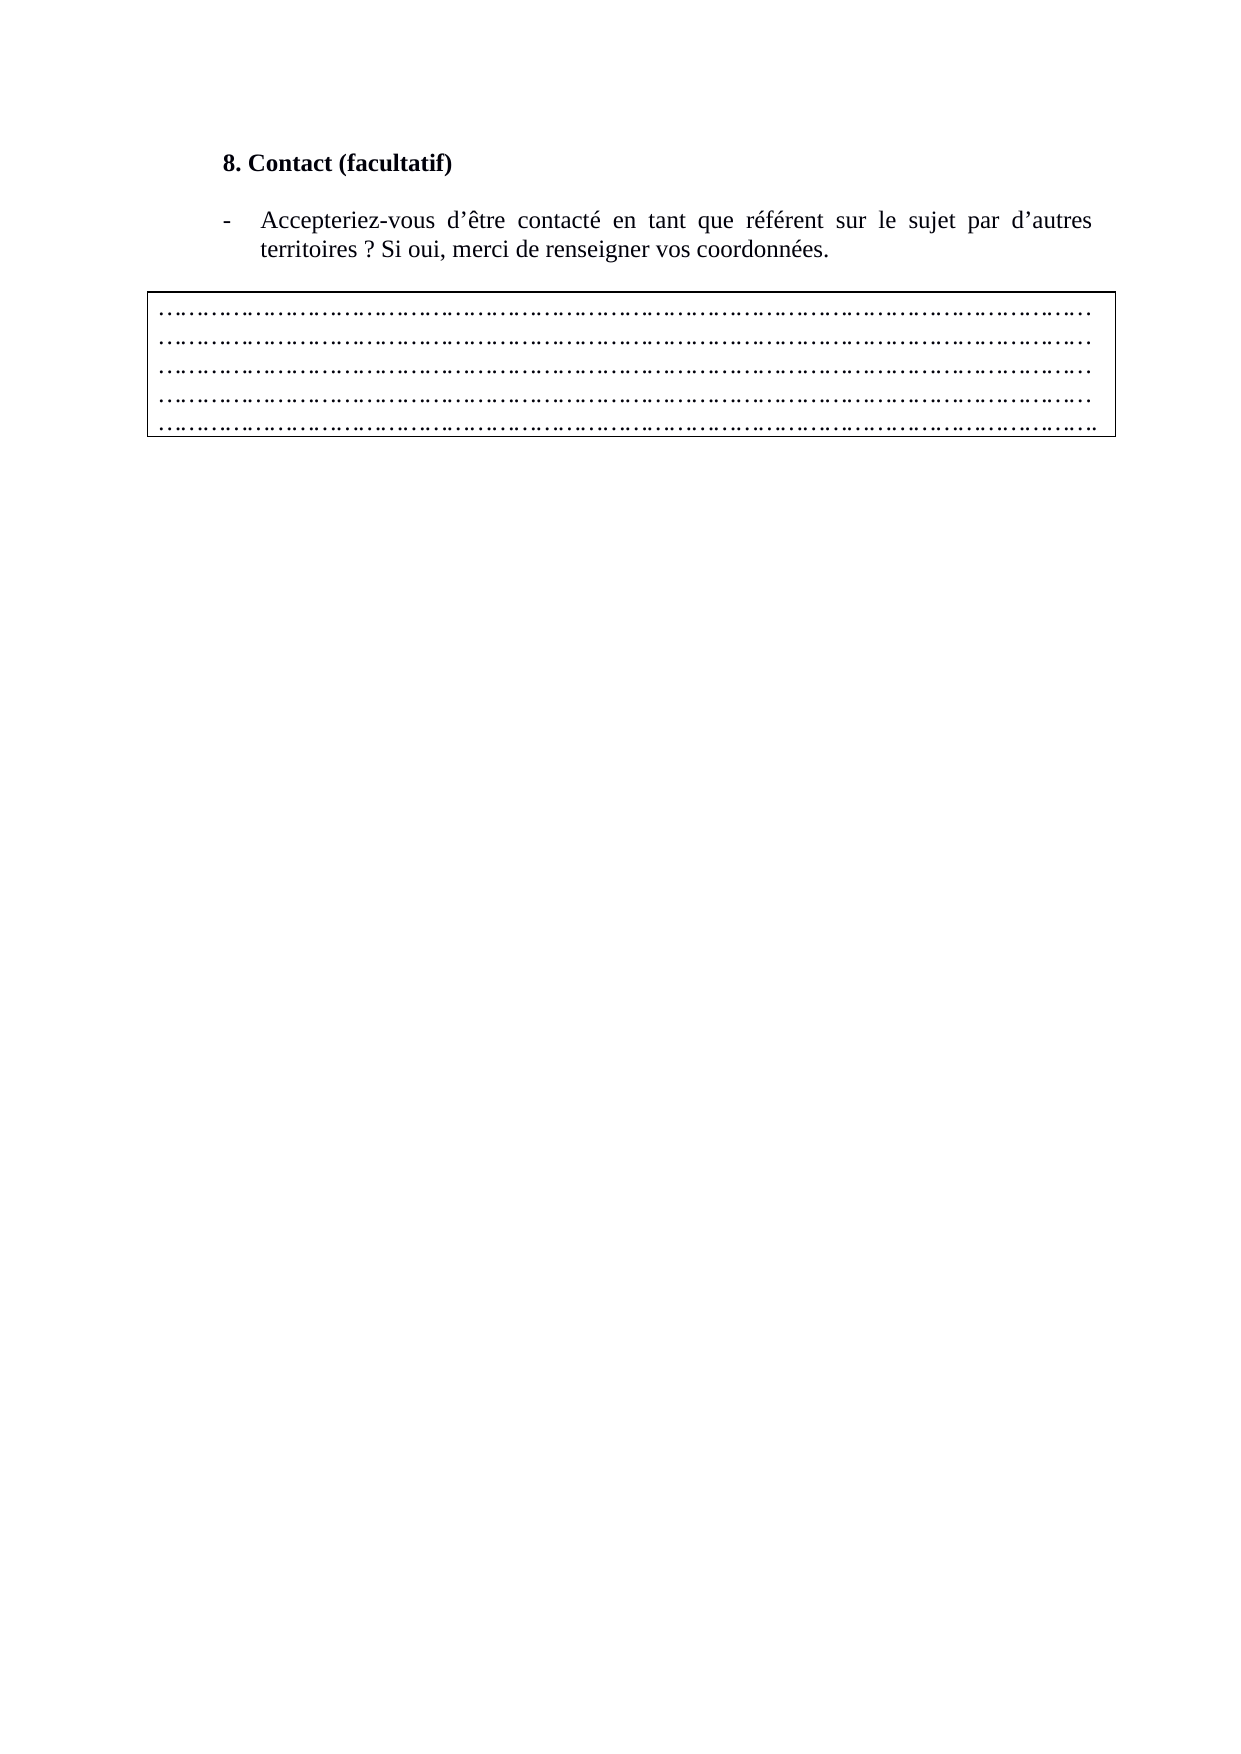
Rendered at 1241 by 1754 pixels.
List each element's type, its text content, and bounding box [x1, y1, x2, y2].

list 8. Contact (facultatif) [185, 148, 1093, 176]
list Accepteriez-vous d’être contacté en tant que référent sur le sujet par d’autres territoires ? Si oui, merci de renseigner vos coordonnées. [223, 205, 1093, 263]
table_header ………………………………………………………………………………………………………………………………………………………………………………………………………………………………………………………………………………………………………………………………………………………………………………………………………………………………………………………………………………………………………………………………………………………………………………. [148, 293, 1115, 436]
